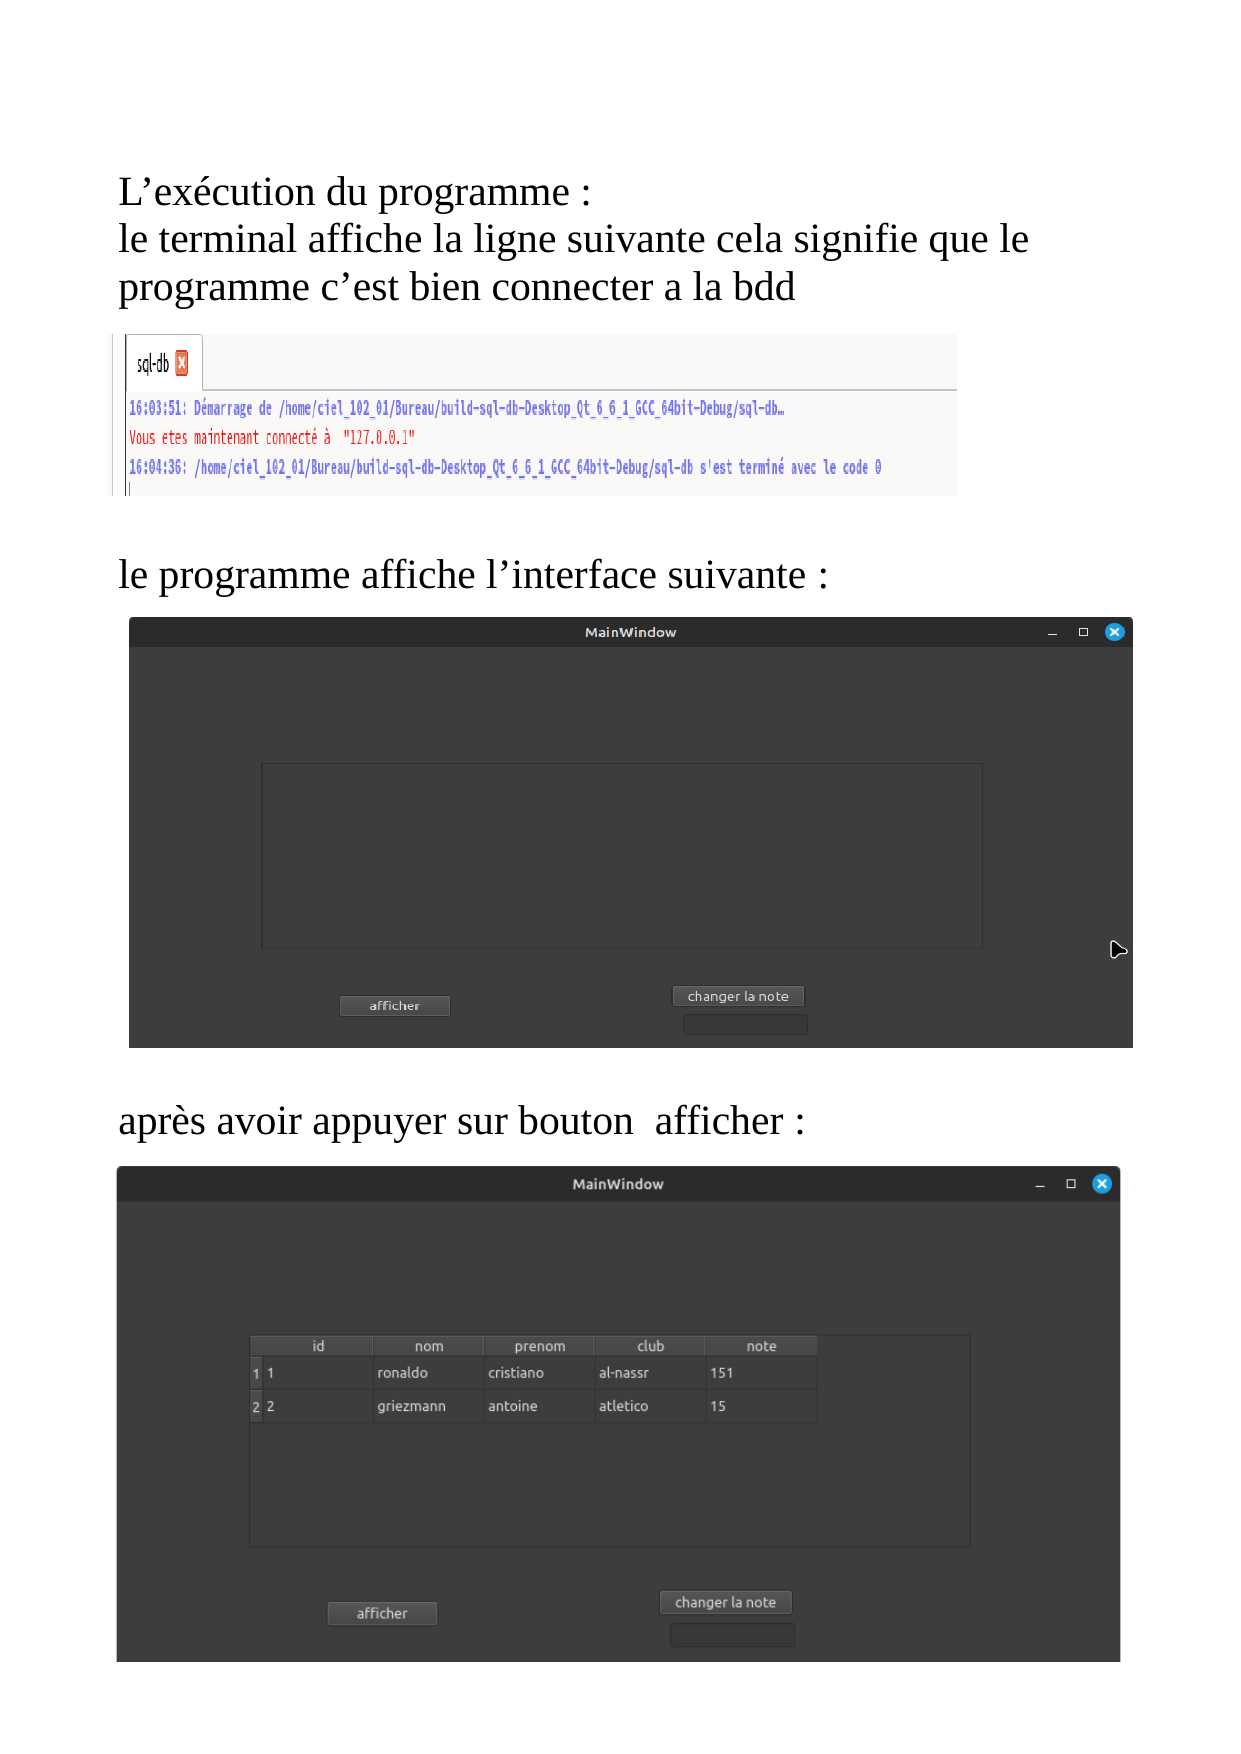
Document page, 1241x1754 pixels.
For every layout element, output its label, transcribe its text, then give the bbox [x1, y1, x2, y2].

picture [129, 617, 1133, 1048]
text le programme affiche l’interface suivante : [118, 549, 1122, 597]
picture [108, 466, 640, 496]
text L’exécution du programme : [118, 166, 1122, 214]
text le terminal affiche la ligne suivante cela signifie que le programme c’est bien connecter a la bdd [118, 214, 1122, 310]
text après avoir appuyer sur bouton afficher : [118, 1095, 1122, 1143]
picture [116, 1166, 1121, 1662]
